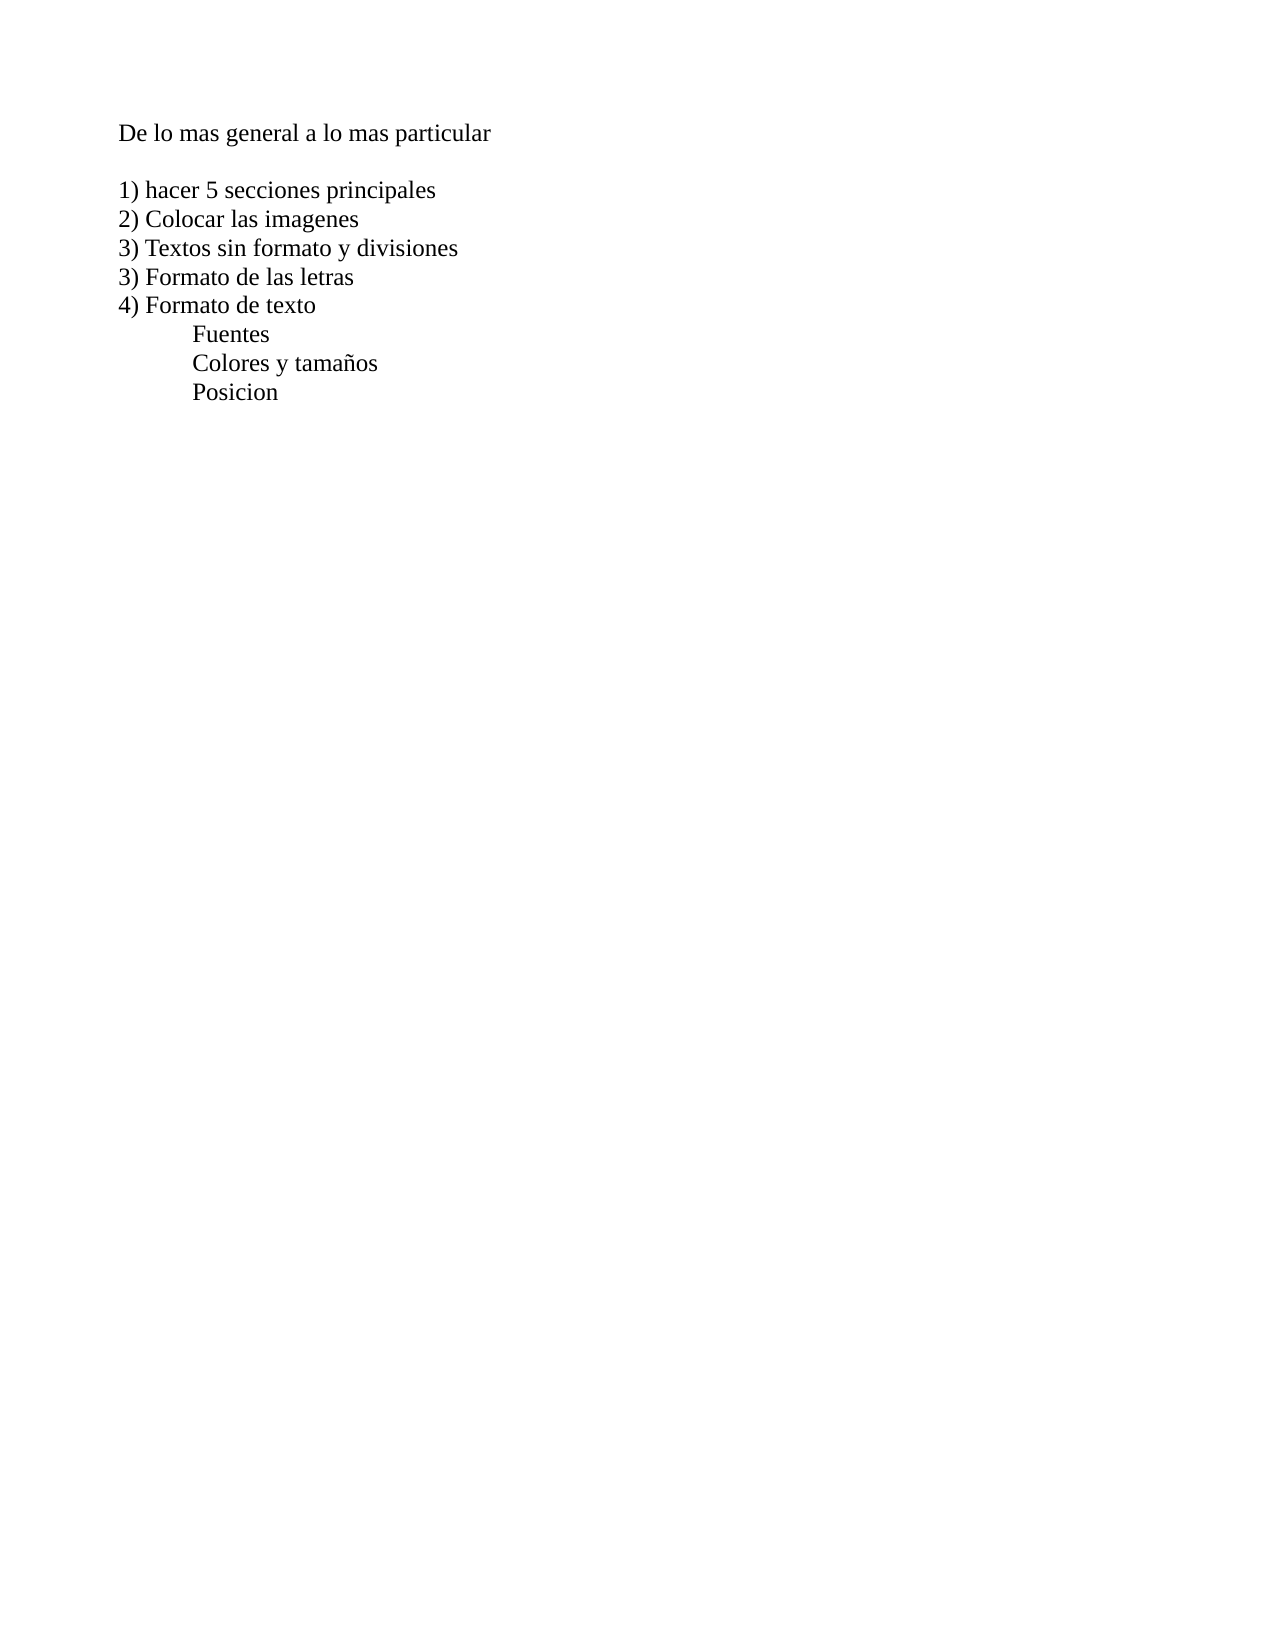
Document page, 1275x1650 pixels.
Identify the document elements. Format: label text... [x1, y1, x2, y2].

text Posicion [118, 377, 1157, 406]
text 4) Formato de texto [118, 291, 1157, 319]
text Fuentes [118, 319, 1157, 348]
text 1) hacer 5 secciones principales [118, 176, 1157, 204]
text 3) Textos sin formato y divisiones [118, 233, 1157, 262]
text 3) Formato de las letras [118, 262, 1157, 291]
text Colores y tamaños [118, 348, 1157, 377]
text 2) Colocar las imagenes [118, 204, 1157, 233]
text De lo mas general a lo mas particular [118, 118, 1157, 147]
